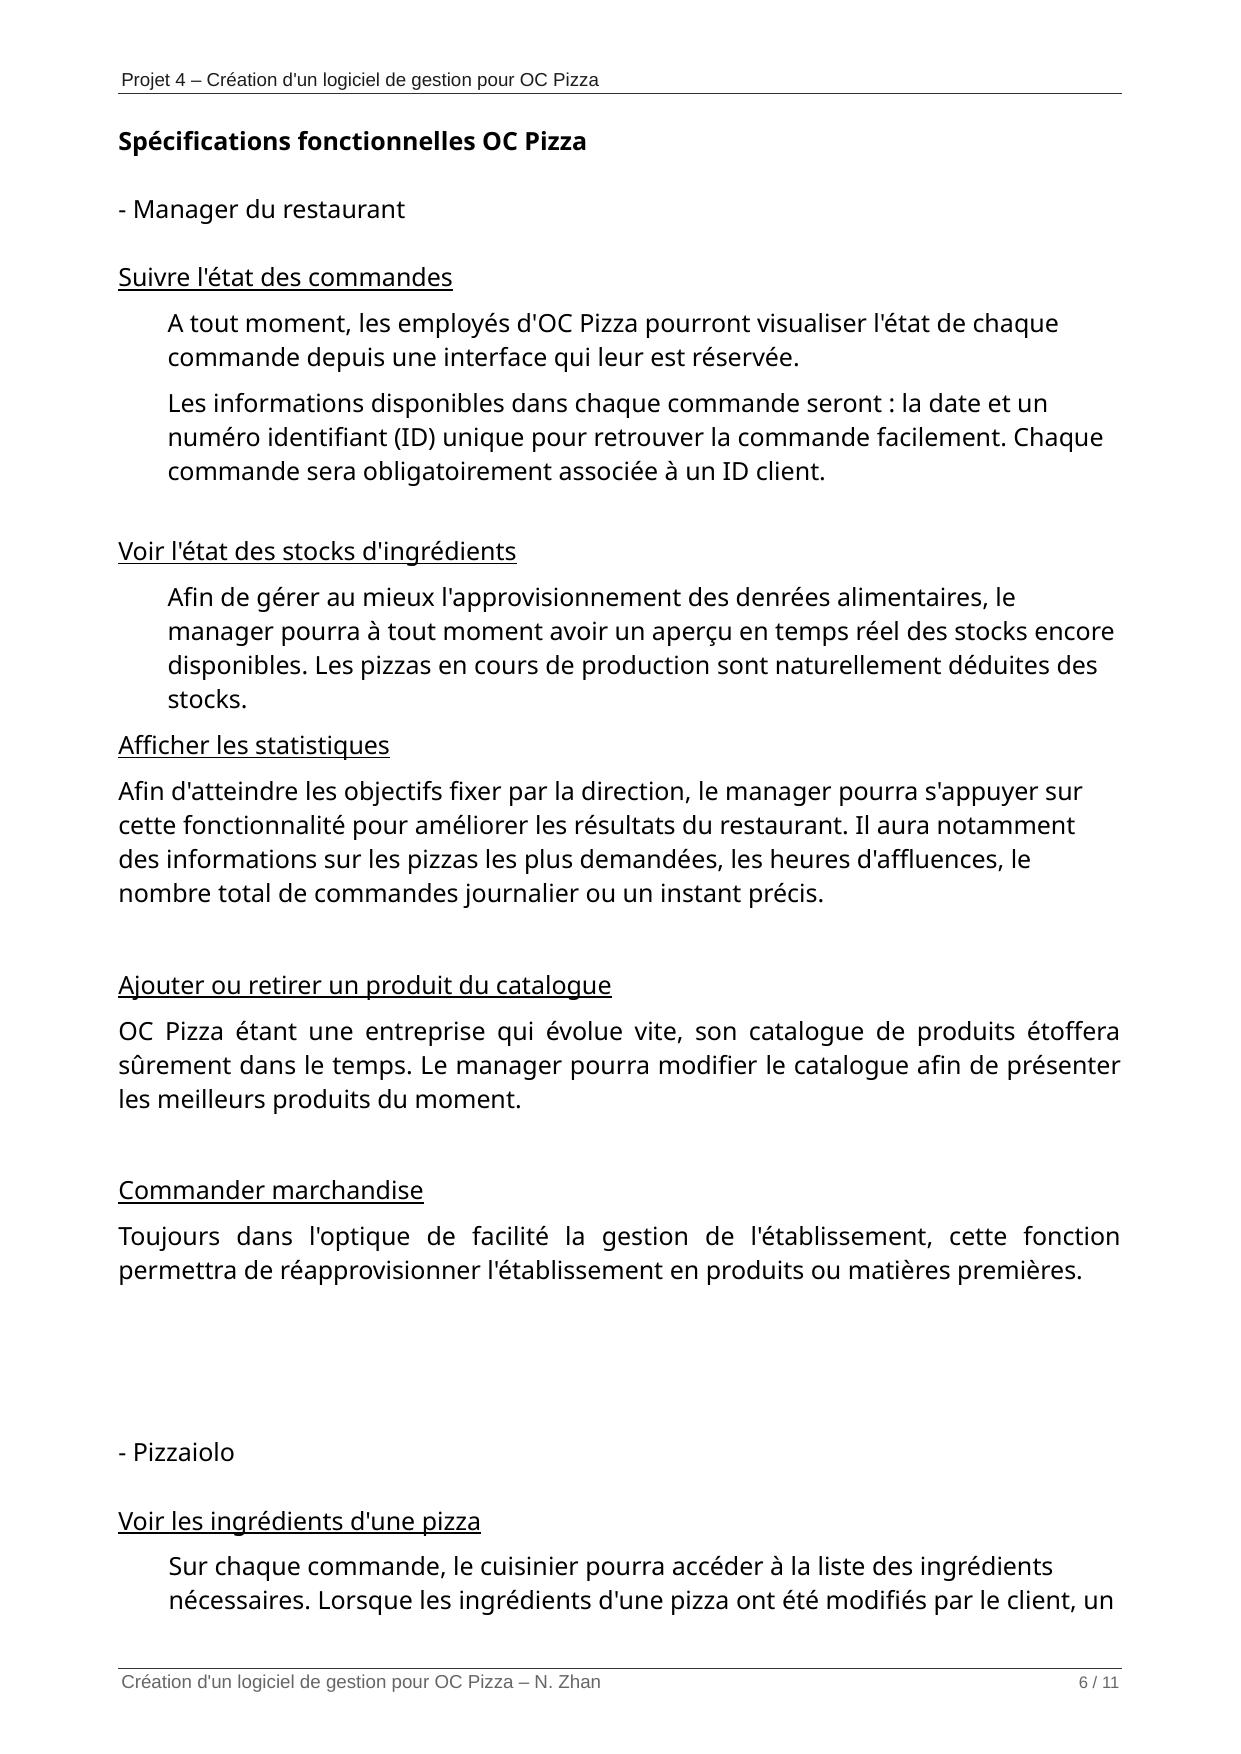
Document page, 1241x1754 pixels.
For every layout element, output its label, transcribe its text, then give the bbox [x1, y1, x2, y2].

text - Manager du restaurant [118, 192, 1122, 226]
text Afficher les statistiques [118, 728, 1122, 762]
text Voir l'état des stocks d'ingrédients [118, 534, 1122, 568]
text Spécifications fonctionnelles OC Pizza [118, 124, 1122, 158]
text Afin d'atteindre les objectifs fixer par la direction, le manager pourra s'appuyer sur cette fonctionnalité pour améliorer les résultats du restaurant. Il aura notamment des informations sur les pizzas les plus demandées, les heures d'affluences, le nombre total de commandes journalier ou un instant précis. [118, 773, 1122, 910]
text Voir les ingrédients d'une pizza [118, 1503, 1122, 1537]
text Les informations disponibles dans chaque commande seront : la date et un numéro identifiant (ID) unique pour retrouver la commande facilement. Chaque commande sera obligatoirement associée à un ID client. [167, 386, 1122, 488]
text Suivre l'état des commandes [118, 260, 1122, 294]
text Sur chaque commande, le cuisinier pourra accéder à la liste des ingrédients nécessaires. Lorsque les ingrédients d'une pizza ont été modifiés par le client, un [168, 1549, 1122, 1617]
text OC Pizza étant une entreprise qui évolue vite, son catalogue de produits étoffera sûrement dans le temps. Le manager pourra modifier le catalogue afin de présenter les meilleurs produits du moment. [118, 1013, 1122, 1115]
text - Pizzaiolo [118, 1435, 1122, 1469]
text Commander marchandise [118, 1173, 1122, 1207]
text A tout moment, les employés d'OC Pizza pourront visualiser l'état de chaque commande depuis une interface qui leur est réservée. [167, 306, 1122, 374]
text Ajouter ou retirer un produit du catalogue [118, 967, 1122, 1001]
text Afin de gérer au mieux l'approvisionnement des denrées alimentaires, le manager pourra à tout moment avoir un aperçu en temps réel des stocks encore disponibles. Les pizzas en cours de production sont naturellement déduites des stocks. [167, 580, 1122, 716]
text Toujours dans l'optique de facilité la gestion de l'établissement, cette fonction permettra de réapprovisionner l'établissement en produits ou matières premières. [118, 1219, 1122, 1287]
